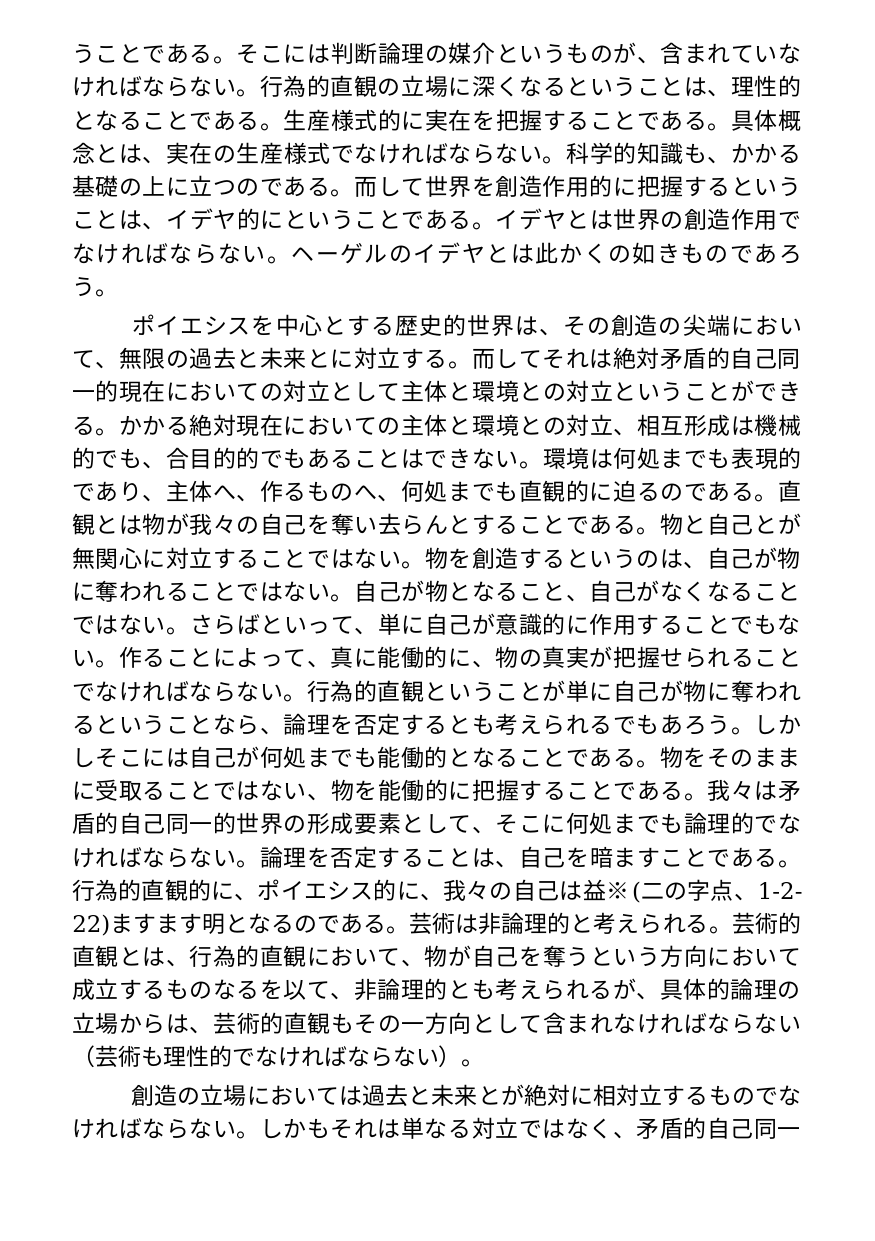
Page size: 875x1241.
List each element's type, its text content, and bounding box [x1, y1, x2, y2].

text うことである。そこには判断論理の媒介というものが、含まれていなければならない。行為的直観の立場に深くなるということは、理性的となることである。生産様式的に実在を把握することである。具体概念とは、実在の生産様式でなければならない。科学的知識も、かかる基礎の上に立つのである。而して世界を創造作用的に把握するということは、イデヤ的にということである。イデヤとは世界の創造作用でなければならない。ヘーゲルのイデヤとは此かくの如きものであろう。 [72, 36, 802, 302]
text 創造の立場においては過去と未来とが絶対に相対立するものでなければならない。しかもそれは単なる対立ではなく、矛盾的自己同一 [72, 1078, 802, 1144]
text ポイエシスを中心とする歴史的世界は、その創造の尖端において、無限の過去と未来とに対立する。而してそれは絶対矛盾的自己同一的現在においての対立として主体と環境との対立ということができる。かかる絶対現在においての主体と環境との対立、相互形成は機械的でも、合目的的でもあることはできない。環境は何処までも表現的であり、主体へ、作るものへ、何処までも直観的に迫るのである。直観とは物が我々の自己を奪い去らんとすることである。物と自己とが無関心に対立することではない。物を創造するというのは、自己が物に奪われることではない。自己が物となること、自己がなくなることではない。さらばといって、単に自己が意識的に作用することでもない。作ることによって、真に能働的に、物の真実が把握せられることでなければならない。行為的直観ということが単に自己が物に奪われるということなら、論理を否定するとも考えられるでもあろう。しかしそこには自己が何処までも能働的となることである。物をそのままに受取ることではない、物を能働的に把握することである。我々は矛盾的自己同一的世界の形成要素として、そこに何処までも論理的でなければならない。論理を否定することは、自己を暗ますことである。行為的直観的に、ポイエシス的に、我々の自己は益※(二の字点、1-2-22)ますます明となるのである。芸術は非論理的と考えられる。芸術的直観とは、行為的直観において、物が自己を奪うという方向において成立するものなるを以て、非論理的とも考えられるが、具体的論理の立場からは、芸術的直観もその一方向として含まれなければならない（芸術も理性的でなければならない）。 [72, 308, 802, 1072]
